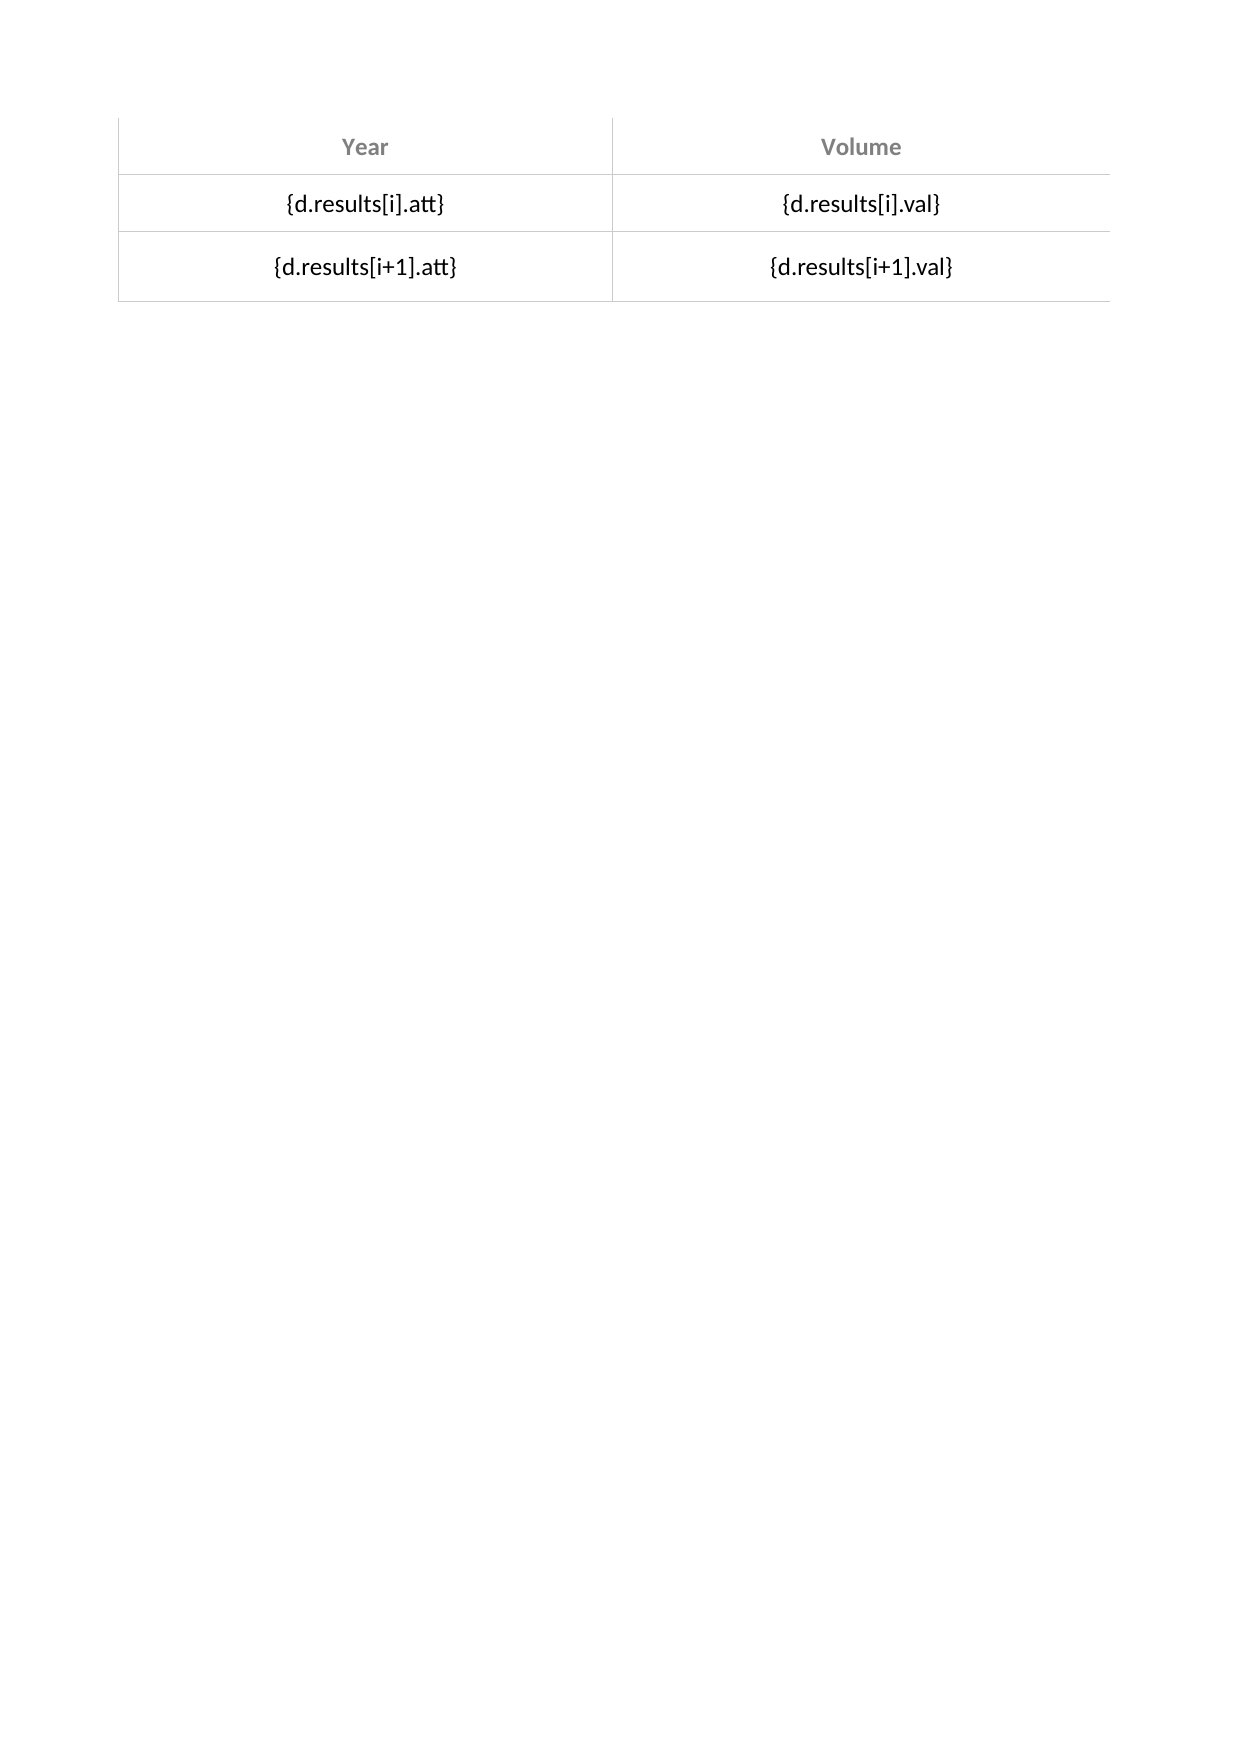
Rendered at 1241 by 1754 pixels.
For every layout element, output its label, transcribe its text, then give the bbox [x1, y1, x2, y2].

table_cell {d.results[i+1].val} [613, 232, 1110, 301]
table_cell {d.results[i].val} [613, 175, 1110, 231]
table_cell {d.results[i+1].att} [119, 232, 612, 301]
table_header Volume [613, 118, 1110, 174]
table_header Year [119, 118, 612, 174]
table_cell {d.results[i].att} [119, 175, 612, 231]
